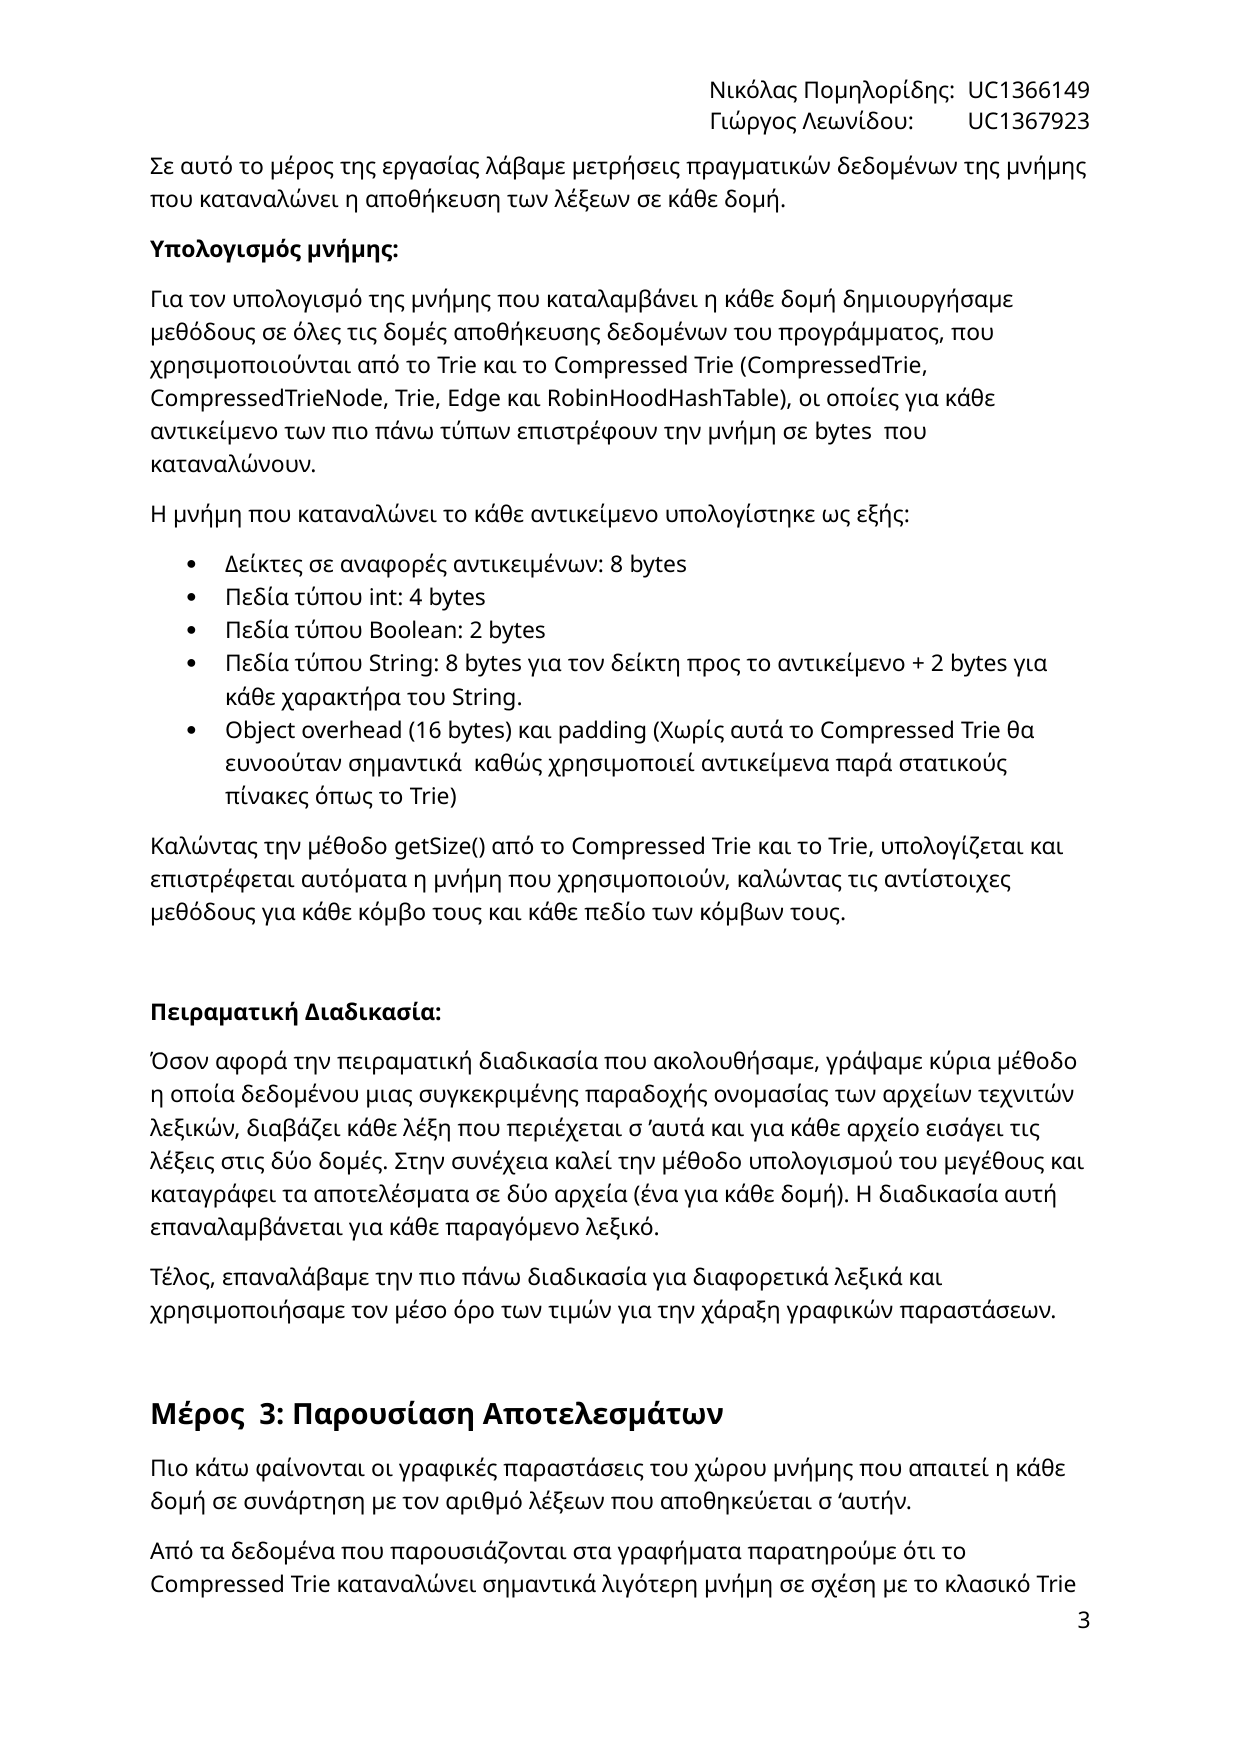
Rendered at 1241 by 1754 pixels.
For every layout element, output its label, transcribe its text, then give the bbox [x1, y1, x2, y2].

text Πιο κάτω φαίνονται οι γραφικές παραστάσεις του χώρου μνήμης που απαιτεί η κάθε δομή σε συνάρτηση με τον αριθμό λέξεων που αποθηκεύεται σ ‘αυτήν. [150, 1452, 1090, 1516]
text Καλώντας την μέθοδο getSize() από το Compressed Trie και το Trie, υπολογίζεται και επιστρέφεται αυτόματα η μνήμη που χρησιμοποιούν, καλώντας τις αντίστοιχες μεθόδους για κάθε κόμβο τους και κάθε πεδίο των κόμβων τους. [150, 829, 1090, 927]
text Η μνήμη που καταναλώνει το κάθε αντικείμενο υπολογίστηκε ως εξής: [150, 498, 1090, 529]
text Από τα δεδομένα που παρουσιάζονται στα γραφήματα παρατηρούμε ότι το Compressed Trie καταναλώνει σημαντικά λιγότερη μνήμη σε σχέση με το κλασικό Trie [150, 1535, 1090, 1599]
text Τέλος, επαναλάβαμε την πιο πάνω διαδικασία για διαφορετικά λεξικά και χρησιμοποιήσαμε τον μέσο όρο των τιμών για την χάραξη γραφικών παραστάσεων. [150, 1261, 1090, 1325]
text Υπολογισμός μνήμης: [150, 233, 1090, 264]
list Πεδία τύπου Boolean: 2 bytes [187, 614, 1090, 645]
list Δείκτες σε αναφορές αντικειμένων: 8 bytes [187, 548, 1090, 579]
list Πεδία τύπου String: 8 bytes για τον δείκτη προς το αντικείμενο + 2 bytes για κάθε χαρακτήρα του String. [187, 647, 1090, 712]
text Όσον αφορά την πειραματική διαδικασία που ακολουθήσαμε, γράψαμε κύρια μέθοδο η οποία δεδομένου μιας συγκεκριμένης παραδοχής ονομασίας των αρχείων τεχνιτών λεξικών, διαβάζει κάθε λέξη που περιέχεται σ ’αυτά και για κάθε αρχείο εισάγει τις λέξεις στις δύο δομές. Στην συνέχεια καλεί την μέθοδο υπολογισμού του μεγέθους και καταγράφει τα αποτελέσματα σε δύο αρχεία (ένα για κάθε δομή). Η διαδικασία αυτή επαναλαμβάνεται για κάθε παραγόμενο λεξικό. [150, 1045, 1090, 1242]
list Πεδία τύπου int: 4 bytes [187, 581, 1090, 612]
list Object overhead (16 bytes) και padding (Χωρίς αυτά το Compressed Trie θα ευνοούταν σημαντικά καθώς χρησιμοποιεί αντικείμενα παρά στατικούς πίνακες όπως το Trie) [187, 713, 1090, 811]
text Μέρος 3: Παρουσίαση Αποτελεσμάτων [150, 1393, 1090, 1433]
text Για τον υπολογισμό της μνήμης που καταλαμβάνει η κάθε δομή δημιουργήσαμε μεθόδους σε όλες τις δομές αποθήκευσης δεδομένων του προγράμματος, που χρησιμοποιούνται από το Trie και το Compressed Trie (CompressedTrie, CompressedTrieNode, Trie, Edge και RobinHoodHashTable), οι οποίες για κάθε αντικείμενο των πιο πάνω τύπων επιστρέφουν την μνήμη σε bytes που καταναλώνουν. [150, 283, 1090, 479]
text Πειραματική Διαδικασία: [150, 995, 1090, 1027]
text Σε αυτό το μέρος της εργασίας λάβαμε μετρήσεις πραγματικών δεδομένων της μνήμης που καταναλώνει η αποθήκευση των λέξεων σε κάθε δομή. [150, 150, 1090, 214]
